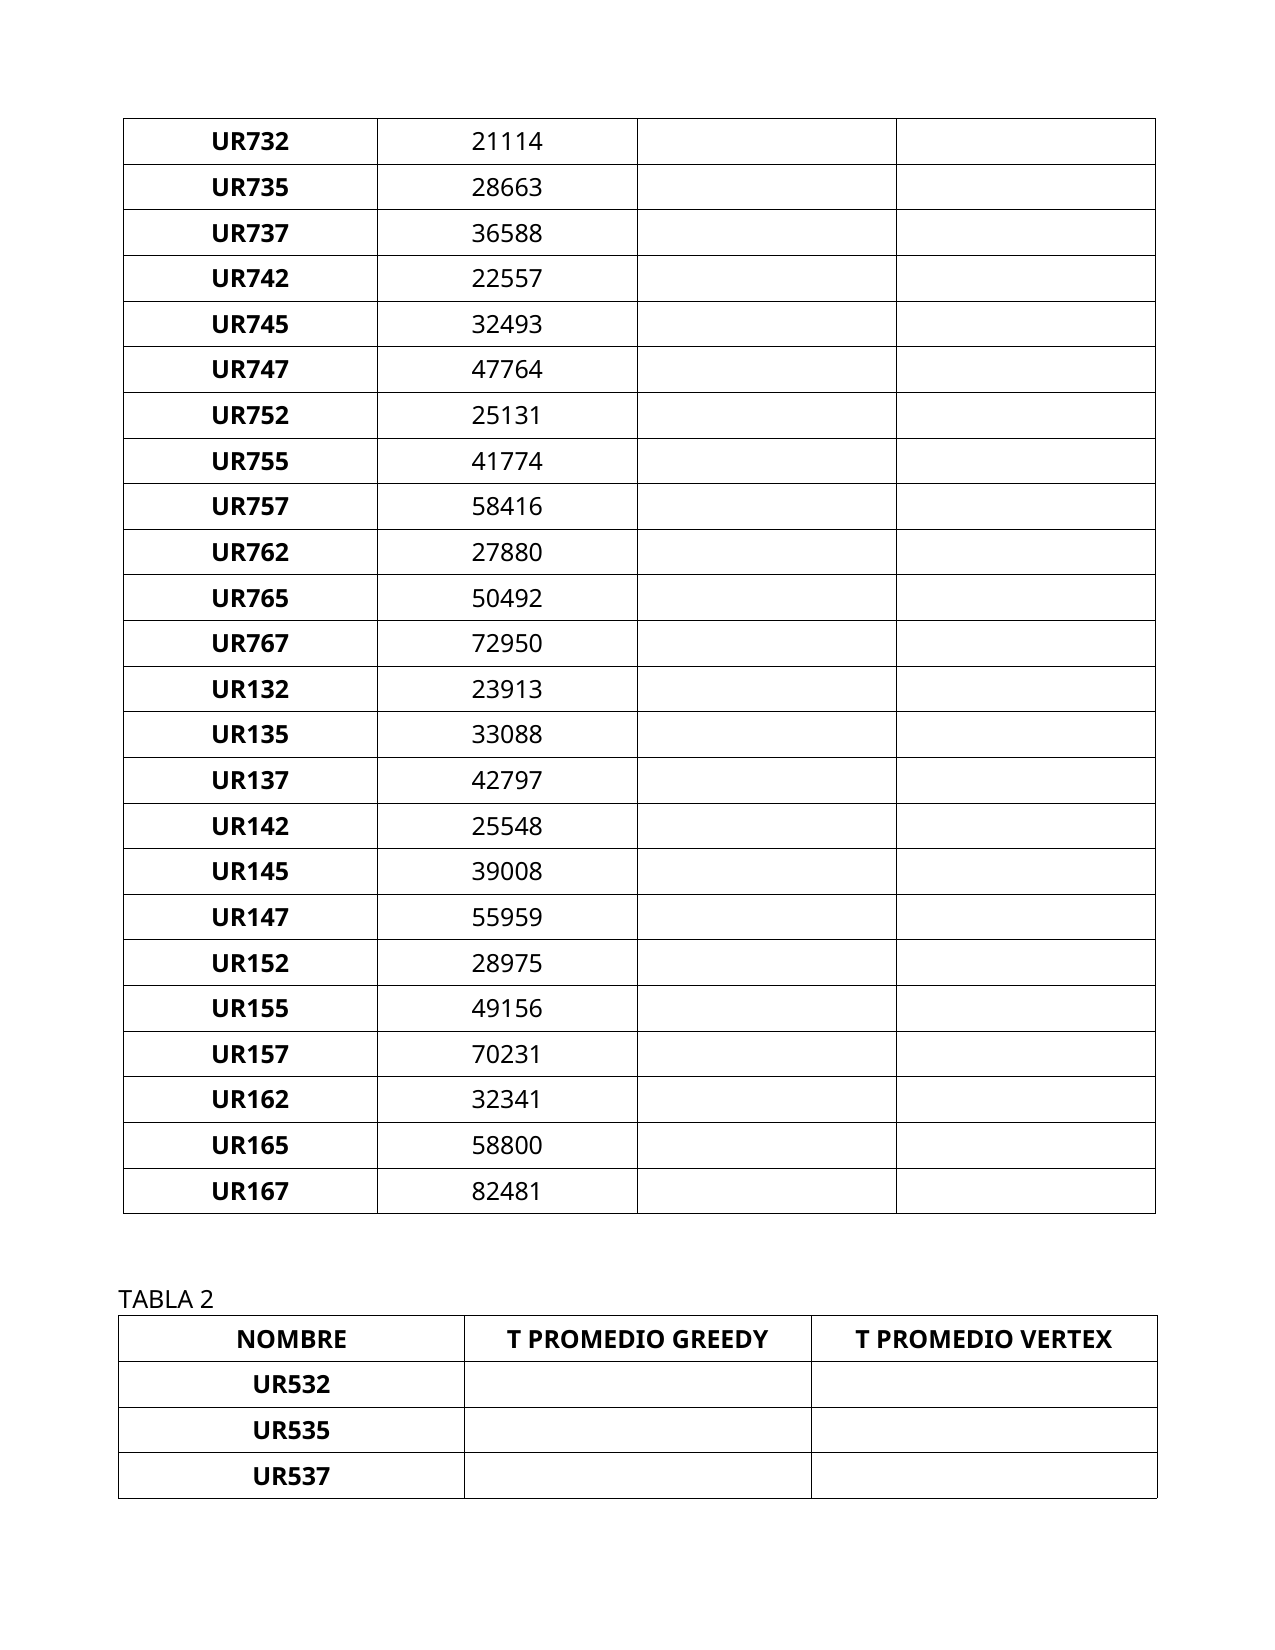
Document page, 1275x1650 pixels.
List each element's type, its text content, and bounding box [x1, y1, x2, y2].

table_cell UR745 [124, 302, 377, 346]
table_cell [638, 119, 896, 164]
table_cell [638, 530, 896, 574]
table_cell UR135 [124, 712, 377, 757]
table_cell UR747 [124, 347, 377, 392]
table_cell UR152 [124, 940, 377, 985]
table_cell [638, 575, 896, 620]
table_cell UR165 [124, 1123, 377, 1167]
table_cell [897, 940, 1155, 985]
table_cell UR757 [124, 484, 377, 529]
table_cell 23913 [378, 667, 637, 711]
table_cell 82481 [378, 1169, 637, 1213]
table_cell [897, 849, 1155, 894]
table_cell [638, 302, 896, 346]
table_cell 58800 [378, 1123, 637, 1167]
table_cell UR532 [119, 1362, 464, 1407]
table_cell 50492 [378, 575, 637, 620]
table_cell [638, 986, 896, 1031]
table_cell [897, 758, 1155, 802]
table_cell 49156 [378, 986, 637, 1031]
table_cell [465, 1362, 811, 1407]
table_cell [638, 1032, 896, 1076]
table_cell 72950 [378, 621, 637, 666]
table_cell [897, 712, 1155, 757]
table_cell [638, 758, 896, 802]
table_cell 32493 [378, 302, 637, 346]
table_header T PROMEDIO GREEDY [465, 1316, 811, 1361]
table_cell 41774 [378, 439, 637, 483]
table_cell [897, 119, 1155, 164]
table_cell [897, 986, 1155, 1031]
table_cell [812, 1408, 1157, 1452]
table_cell 55959 [378, 895, 637, 939]
table_cell UR752 [124, 393, 377, 437]
table_cell UR762 [124, 530, 377, 574]
table_cell [638, 895, 896, 939]
table_cell [897, 1077, 1155, 1122]
table_cell [638, 347, 896, 392]
table_cell UR155 [124, 986, 377, 1031]
table_cell 70231 [378, 1032, 637, 1076]
table_cell 21114 [378, 119, 637, 164]
table_cell UR157 [124, 1032, 377, 1076]
table_cell 25131 [378, 393, 637, 437]
table_cell UR535 [119, 1408, 464, 1452]
table_cell UR145 [124, 849, 377, 894]
table_cell [897, 621, 1155, 666]
table_cell [638, 484, 896, 529]
table_cell [638, 621, 896, 666]
table_cell [897, 210, 1155, 255]
table_cell [812, 1362, 1157, 1407]
table_cell [897, 667, 1155, 711]
table_cell [638, 1077, 896, 1122]
table_cell UR765 [124, 575, 377, 620]
table_cell [897, 256, 1155, 301]
table_cell 33088 [378, 712, 637, 757]
table_cell UR737 [124, 210, 377, 255]
table_cell 39008 [378, 849, 637, 894]
table_cell [897, 1032, 1155, 1076]
table_cell [897, 393, 1155, 437]
table_cell UR742 [124, 256, 377, 301]
table_cell 47764 [378, 347, 637, 392]
table_cell [897, 1123, 1155, 1167]
table_cell UR162 [124, 1077, 377, 1122]
table_cell [465, 1408, 811, 1452]
table_cell 32341 [378, 1077, 637, 1122]
table_cell [897, 1169, 1155, 1213]
table_cell [638, 439, 896, 483]
table_cell [638, 1169, 896, 1213]
table_cell [638, 393, 896, 437]
table_cell [638, 849, 896, 894]
table_cell [465, 1453, 811, 1498]
table_cell [897, 530, 1155, 574]
table_cell 36588 [378, 210, 637, 255]
table_cell [897, 347, 1155, 392]
table_cell [638, 256, 896, 301]
table_cell UR735 [124, 165, 377, 209]
table_cell 25548 [378, 804, 637, 848]
table_cell [638, 667, 896, 711]
table_cell UR142 [124, 804, 377, 848]
table_cell [897, 439, 1155, 483]
table_cell 58416 [378, 484, 637, 529]
table_cell 28975 [378, 940, 637, 985]
table_cell [638, 712, 896, 757]
table_cell UR132 [124, 667, 377, 711]
table_cell UR147 [124, 895, 377, 939]
table_cell [897, 575, 1155, 620]
table_cell 22557 [378, 256, 637, 301]
text TABLA 2 [118, 1281, 1157, 1315]
table_cell [638, 1123, 896, 1167]
table_header NOMBRE [119, 1316, 464, 1361]
table_cell [897, 302, 1155, 346]
table_cell [897, 165, 1155, 209]
table_cell [812, 1453, 1157, 1498]
table_cell [638, 165, 896, 209]
table_cell [638, 804, 896, 848]
table_cell 28663 [378, 165, 637, 209]
table_cell 27880 [378, 530, 637, 574]
table_cell [897, 484, 1155, 529]
table_header T PROMEDIO VERTEX [812, 1316, 1157, 1361]
table_cell UR732 [124, 119, 377, 164]
table_cell UR167 [124, 1169, 377, 1213]
table_cell UR755 [124, 439, 377, 483]
table_cell [638, 210, 896, 255]
table_cell 42797 [378, 758, 637, 802]
table_cell UR537 [119, 1453, 464, 1498]
table_cell [897, 804, 1155, 848]
table_cell [638, 940, 896, 985]
table_cell [897, 895, 1155, 939]
table_cell UR767 [124, 621, 377, 666]
table_cell UR137 [124, 758, 377, 802]
